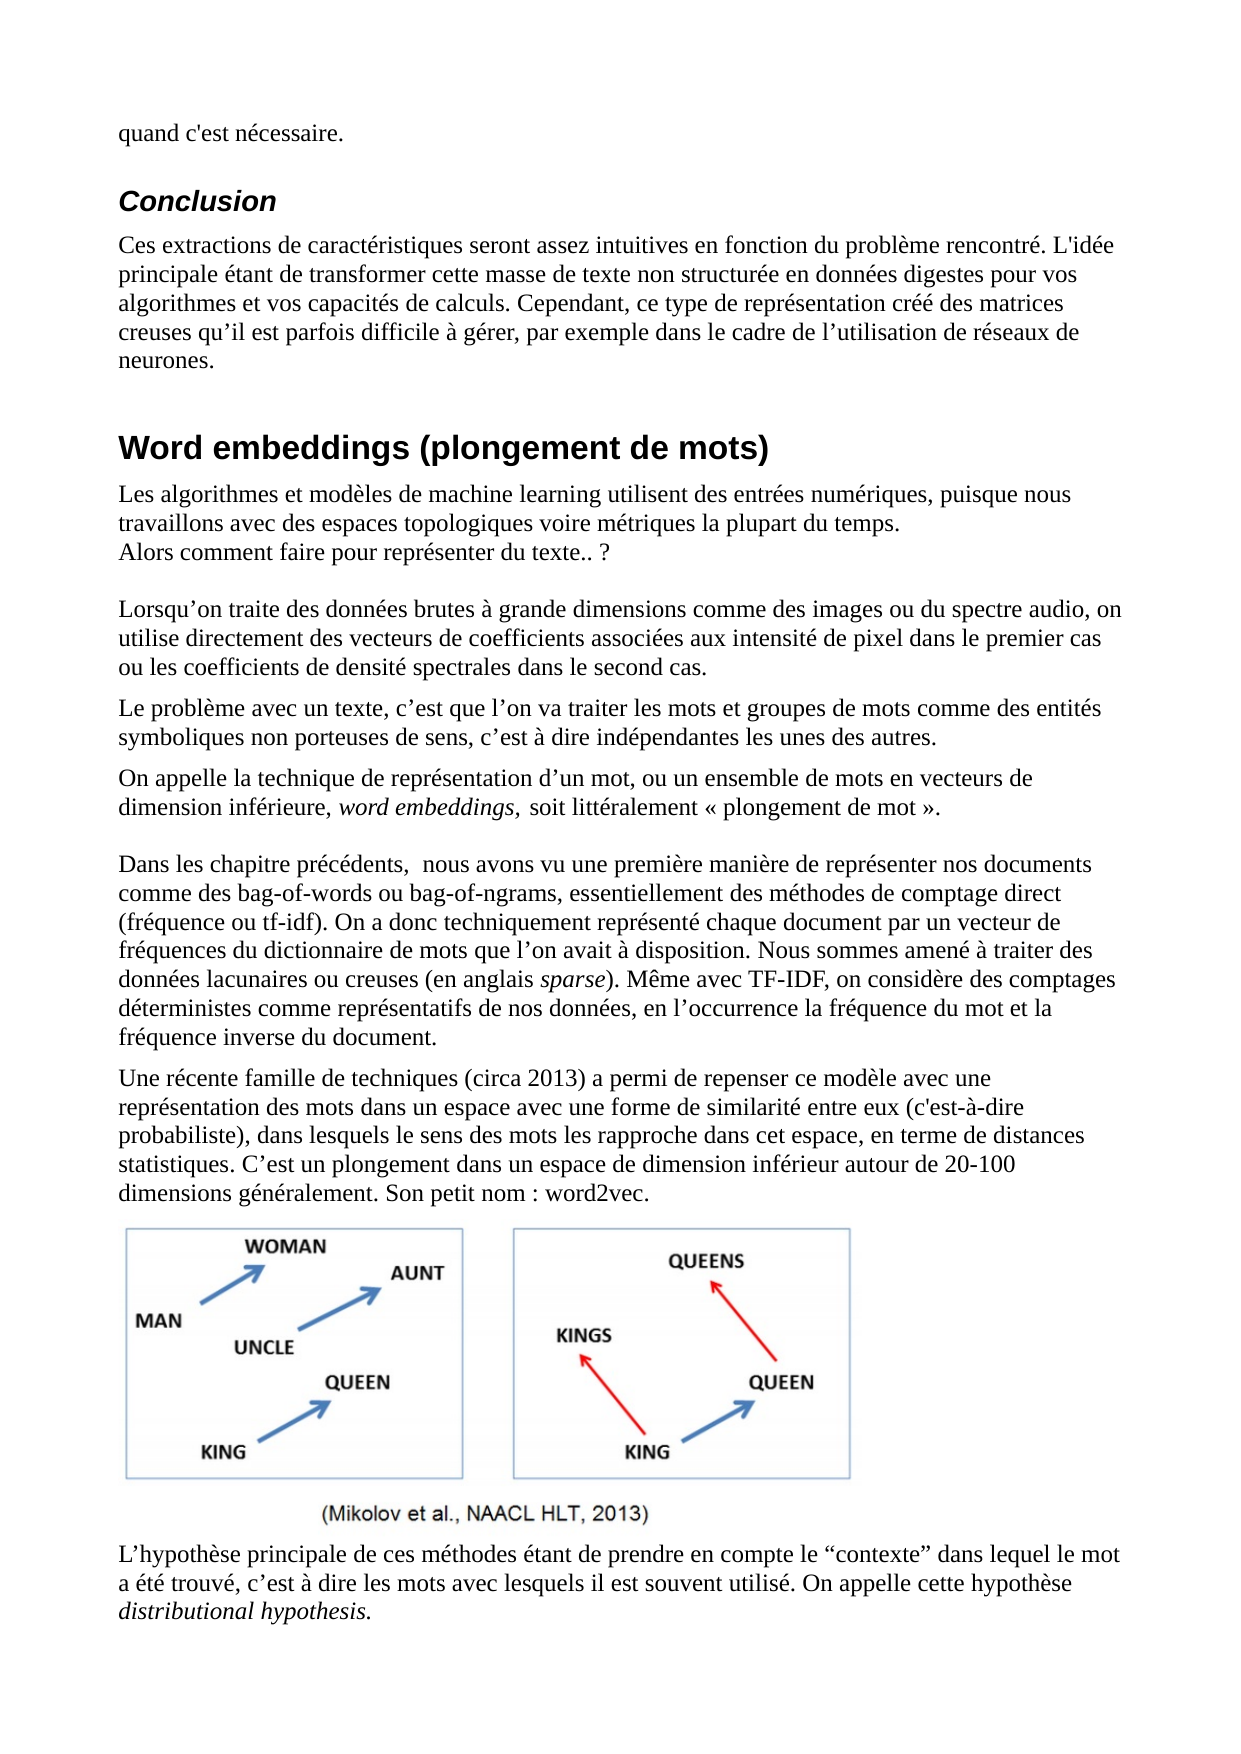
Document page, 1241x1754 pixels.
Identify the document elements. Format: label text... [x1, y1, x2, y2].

text Dans les chapitre précédents, nous avons vu une première manière de représenter nos documents comme des bag-of-words ou bag-of-ngrams, essentiellement des méthodes de comptage direct (fréquence ou tf-idf). On a donc techniquement représenté chaque document par un vecteur de fréquences du dictionnaire de mots que l’on avait à disposition. Nous sommes amené à traiter des données lacunaires ou creuses (en anglais sparse). Même avec TF-IDF, on considère des comptages déterministes comme représentatifs de nos données, en l’occurrence la fréquence du mot et la fréquence inverse du document. [118, 849, 1122, 1050]
text L’hypothèse principale de ces méthodes étant de prendre en compte le “contexte” dans lequel le mot a été trouvé, c’est à dire les mots avec lesquels il est souvent utilisé. On appelle cette hypothèse distributional hypothesis. [118, 1539, 1122, 1625]
text Les algorithmes et modèles de machine learning utilisent des entrées numériques, puisque nous travaillons avec des espaces topologiques voire métriques la plupart du temps. [118, 479, 1122, 537]
text Alors comment faire pour représenter du texte.. ? [118, 537, 1122, 565]
subtitle Word embeddings (plongement de mots) [118, 428, 1122, 467]
text Lorsqu’on traite des données brutes à grande dimensions comme des images ou du spectre audio, on utilise directement des vecteurs de coefficients associées aux intensité de pixel dans le premier cas ou les coefficients de densité spectrales dans le second cas. [118, 594, 1122, 680]
text On appelle la technique de représentation d’un mot, ou un ensemble de mots en vecteurs de dimension inférieure, word embeddings, soit littéralement « plongement de mot ». [118, 763, 1122, 820]
text Le problème avec un texte, c’est que l’on va traiter les mots et groupes de mots comme des entités symboliques non porteuses de sens, c’est à dire indépendantes les unes des autres. [118, 693, 1122, 750]
subtitle Conclusion [118, 184, 1122, 218]
text Ces extractions de caractéristiques seront assez intuitives en fonction du problème rencontré. L'idée principale étant de transformer cette masse de texte non structurée en données digestes pour vos algorithmes et vos capacités de calculs. Cependant, ce type de représentation créé des matrices creuses qu’il est parfois difficile à gérer, par exemple dans le cadre de l’utilisation de réseaux de neurones. [118, 230, 1122, 374]
text quand c'est nécessaire. [118, 118, 1122, 147]
picture [118, 1219, 862, 1539]
text Une récente famille de techniques (circa 2013) a permi de repenser ce modèle avec une représentation des mots dans un espace avec une forme de similarité entre eux (c'est-à-dire probabiliste), dans lesquels le sens des mots les rapproche dans cet espace, en terme de distances statistiques. C’est un plongement dans un espace de dimension inférieur autour de 20-100 dimensions généralement. Son petit nom : word2vec. [118, 1063, 1122, 1207]
